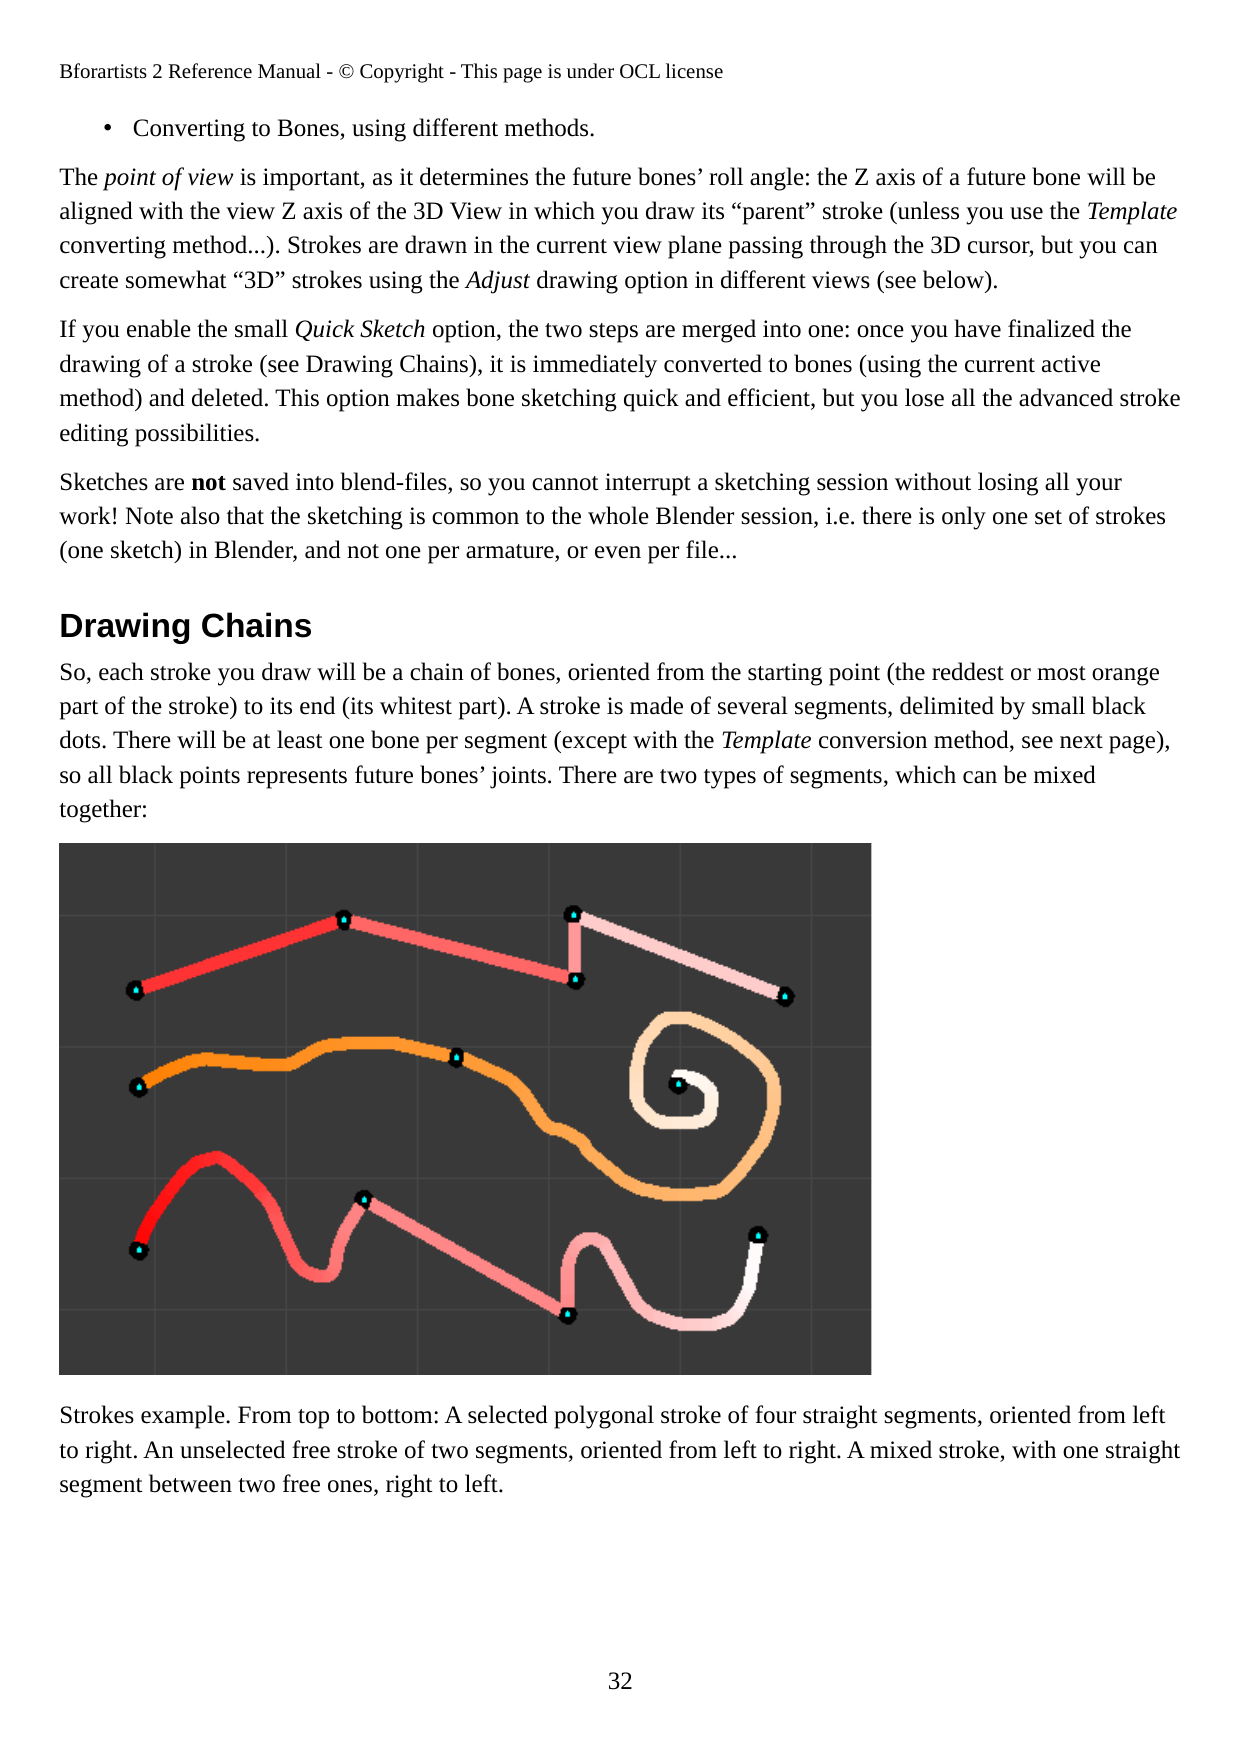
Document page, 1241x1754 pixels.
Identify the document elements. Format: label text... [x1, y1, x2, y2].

picture [59, 843, 872, 1375]
list Converting to Bones, using different methods. [103, 113, 1181, 141]
text Strokes example. From top to bottom: A selected polygonal stroke of four straight segments, oriented from left to right. An unselected free stroke of two segments, oriented from left to right. A mixed stroke, with one straight segment between two free ones, right to left. [59, 1401, 1181, 1498]
text The point of view is important, as it determines the future bones’ roll angle: the Z axis of a future bone will be aligned with the view Z axis of the 3D View in which you draw its “parent” stroke (unless you use the Template converting method...). Strokes are drawn in the current view plane passing through the 3D cursor, but you can create somewhat “3D” strokes using the Adjust drawing option in different views (see below). [59, 162, 1181, 294]
text Sketches are not saved into blend-files, so you cannot interrupt a sketching session without losing all your work! Note also that the sketching is common to the whole Blender session, i.e. there is only one set of strokes (one sketch) in Blender, and not one per armature, or even per file... [59, 467, 1181, 564]
subtitle Drawing Chains [59, 606, 1181, 644]
text If you enable the small Quick Sketch option, the two steps are merged into one: once you have finalized the drawing of a stroke (see Drawing Chains), it is immediately converted to bones (using the current active method) and deleted. This option makes bone sketching quick and efficient, but you lose all the advanced stroke editing possibilities. [59, 314, 1181, 446]
text So, each stroke you draw will be a chain of bones, oriented from the starting point (the reddest or most orange part of the stroke) to its end (its whitest part). A stroke is made of several segments, delimited by small black dots. There will be at least one bone per segment (except with the Template conversion method, see next page), so all black points represents future bones’ joints. There are two types of segments, which can be mixed together: [59, 657, 1181, 823]
